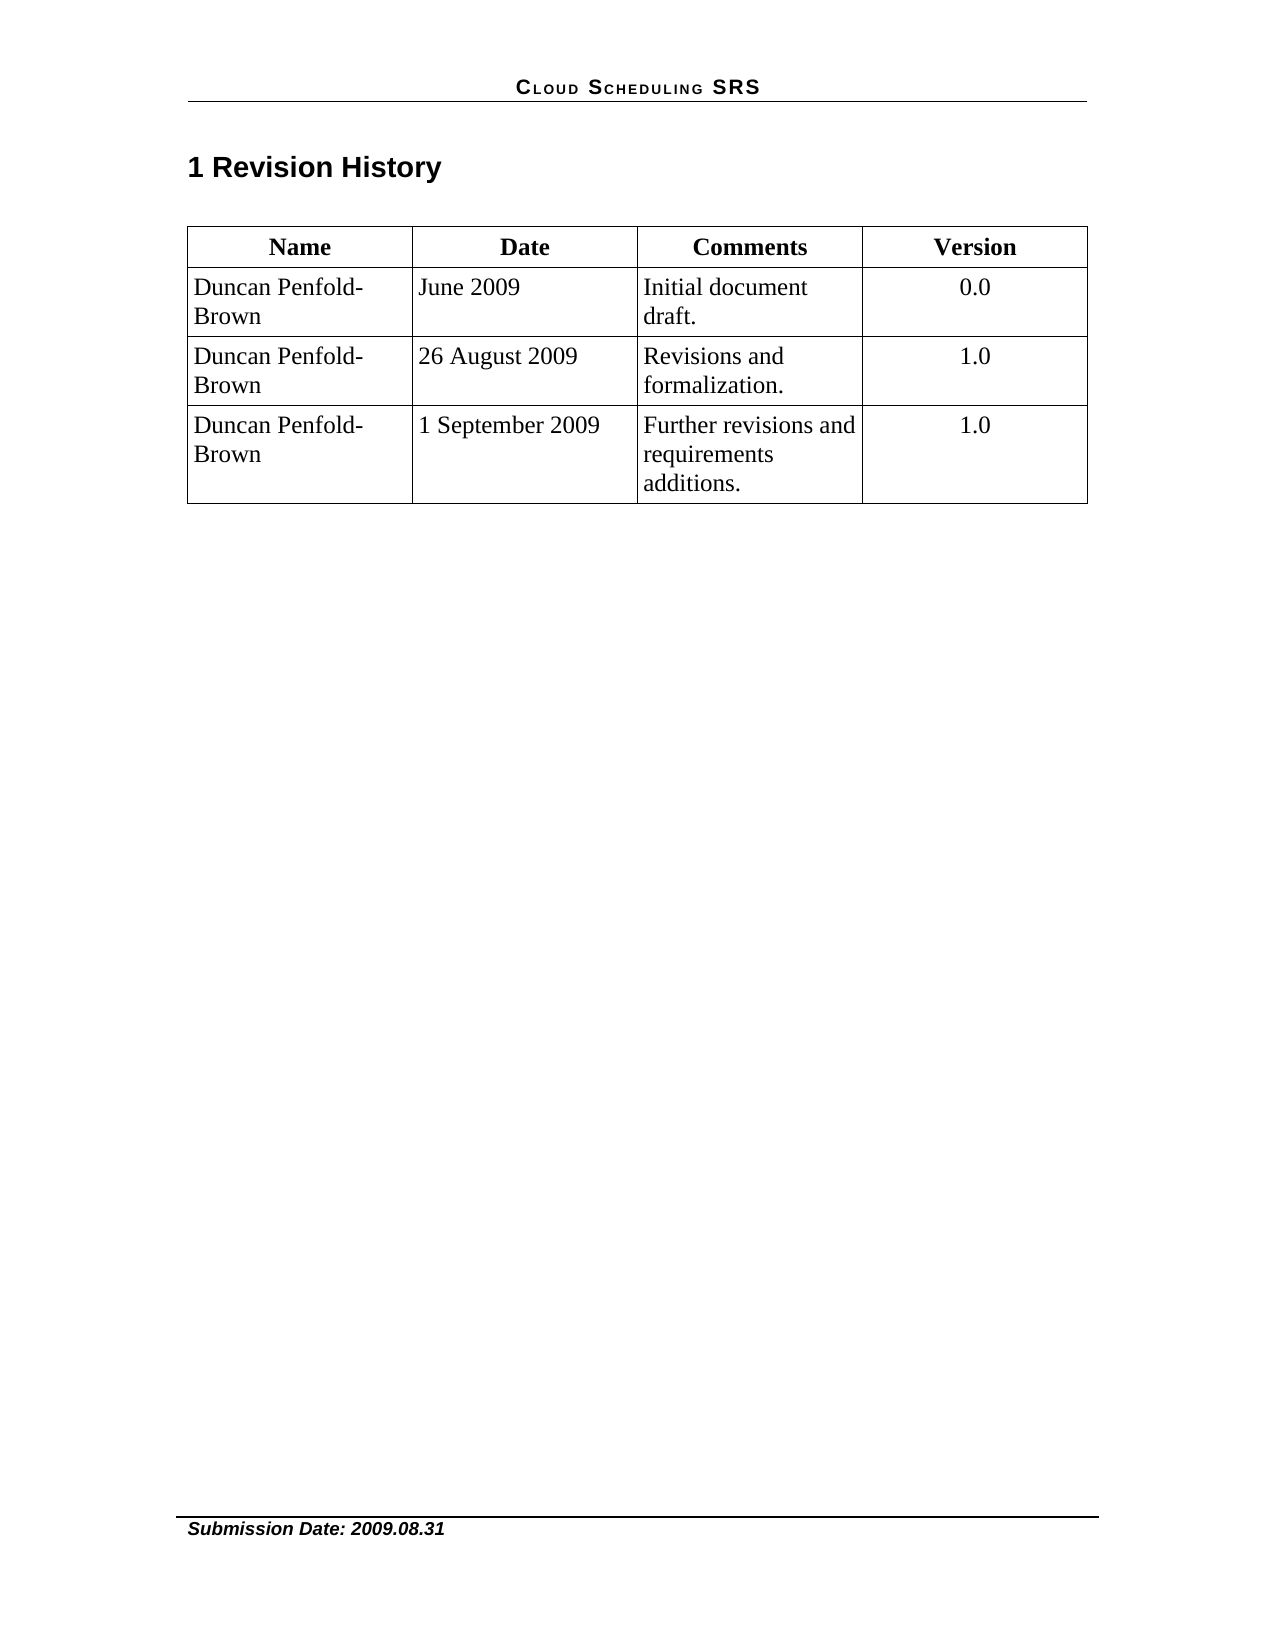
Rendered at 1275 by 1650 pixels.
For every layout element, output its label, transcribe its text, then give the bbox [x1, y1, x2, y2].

table_cell Further revisions and requirements additions. [638, 406, 862, 502]
table_cell 1.0 [863, 337, 1087, 405]
table_cell Duncan Penfold-Brown [188, 337, 412, 405]
table_cell 0.0 [863, 268, 1087, 336]
table_header Version [863, 227, 1087, 267]
table_cell Duncan Penfold-Brown [188, 268, 412, 336]
table_header Name [188, 227, 412, 267]
table_cell Initial document draft. [638, 268, 862, 336]
table_cell Revisions and formalization. [638, 337, 862, 405]
table_cell 1.0 [863, 406, 1087, 502]
table_cell June 2009 [413, 268, 637, 336]
subtitle Revision History [187, 150, 1087, 183]
table_cell 26 August 2009 [413, 337, 637, 405]
table_header Date [413, 227, 637, 267]
table_cell Duncan Penfold-Brown [188, 406, 412, 502]
table_cell 1 September 2009 [413, 406, 637, 502]
table_header Comments [638, 227, 862, 267]
